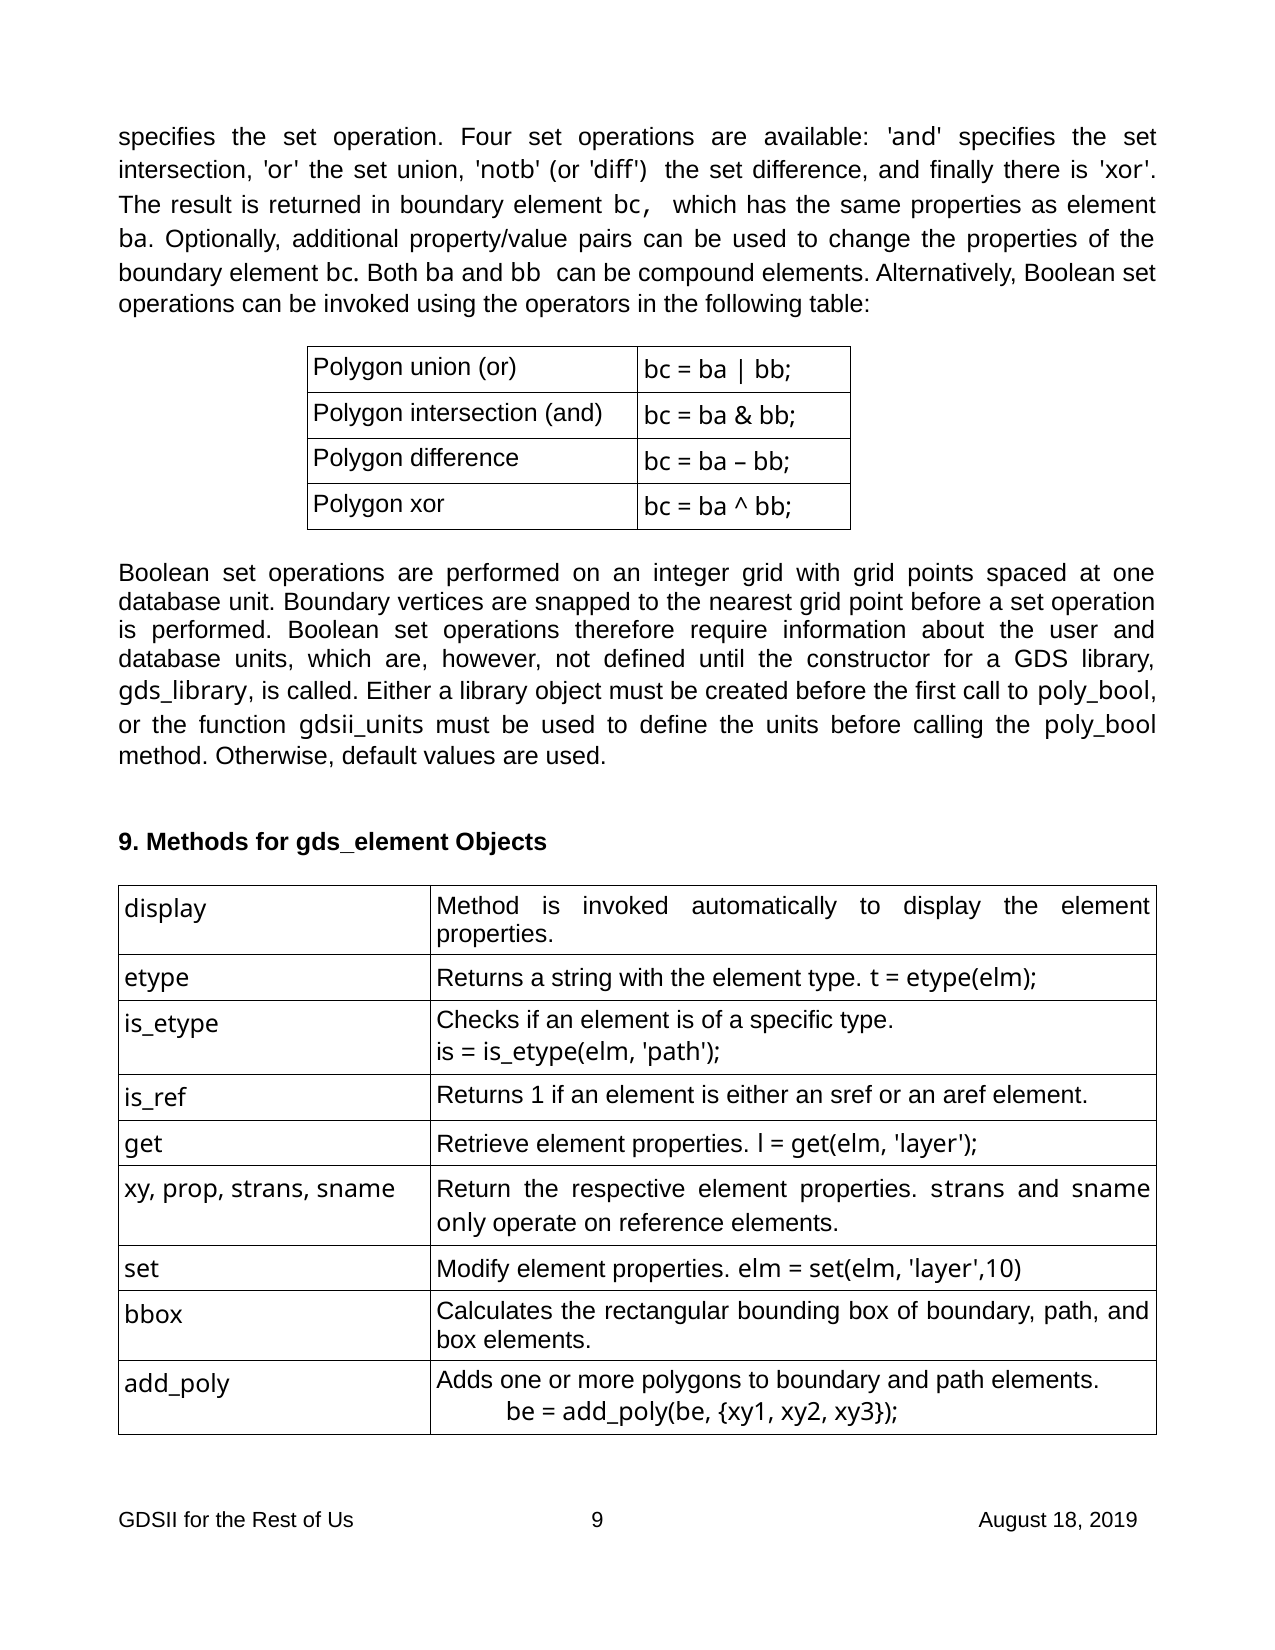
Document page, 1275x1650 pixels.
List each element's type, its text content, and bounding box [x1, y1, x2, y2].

table_cell Adds one or more polygons to boundary and path elements. be = add_poly(be, {xy1, xy2, xy3}); [431, 1361, 1156, 1434]
table_cell Checks if an element is of a specific type. is = is_etype(elm, 'path'); [431, 1001, 1156, 1074]
table_cell Returns 1 if an element is either an sref or an aref element. [431, 1075, 1156, 1119]
table_header bc = ba | bb; [638, 347, 850, 392]
table_cell add_poly [119, 1361, 430, 1434]
table_cell Modify element properties. elm = set(elm, 'layer',10) [431, 1246, 1156, 1290]
table_cell set [119, 1246, 430, 1290]
text 9. Methods for gds_element Objects [118, 827, 1157, 856]
table_cell bc = ba – bb; [638, 439, 850, 483]
table_cell bc = ba ^ bb; [638, 484, 850, 529]
table_cell bbox [119, 1291, 430, 1359]
table_cell xy, prop, strans, sname [119, 1166, 430, 1245]
table_cell Returns a string with the element type. t = etype(elm); [431, 955, 1156, 999]
text specifies the set operation. Four set operations are available: 'and' specifies the set intersection, 'or' the set union, 'notb' (or 'diff') the set difference, and finally there is 'xor'. The result is returned in boundary element bc, which has the same properties as element ba. Optionally, additional property/value pairs can be used to change the properties of the boundary element bc. Both ba and bb can be compound elements. Alternatively, Boolean set operations can be invoked using the operators in the following table: [118, 118, 1157, 318]
table_header Polygon union (or) [308, 347, 637, 392]
table_cell Retrieve element properties. l = get(elm, 'layer'); [431, 1121, 1156, 1165]
table_cell get [119, 1121, 430, 1165]
table_cell etype [119, 955, 430, 999]
text Boolean set operations are performed on an integer grid with grid points spaced at one database unit. Boundary vertices are snapped to the nearest grid point before a set operation is performed. Boolean set operations therefore require information about the user and database units, which are, however, not defined until the constructor for a GDS library, gds_library, is called. Either a library object must be created before the first call to poly_bool, or the function gdsii_units must be used to define the units before calling the poly_bool method. Otherwise, default values are used. [118, 558, 1157, 770]
table_header Method is invoked automatically to display the element properties. [431, 886, 1156, 954]
table_cell is_etype [119, 1001, 430, 1074]
table_cell Polygon xor [308, 484, 637, 529]
table_cell Polygon difference [308, 439, 637, 483]
table_cell Polygon intersection (and) [308, 393, 637, 438]
table_cell is_ref [119, 1075, 430, 1119]
table_cell Calculates the rectangular bounding box of boundary, path, and box elements. [431, 1291, 1156, 1359]
table_cell Return the respective element properties. strans and sname only operate on reference elements. [431, 1166, 1156, 1245]
table_cell bc = ba & bb; [638, 393, 850, 438]
table_header display [119, 886, 430, 954]
